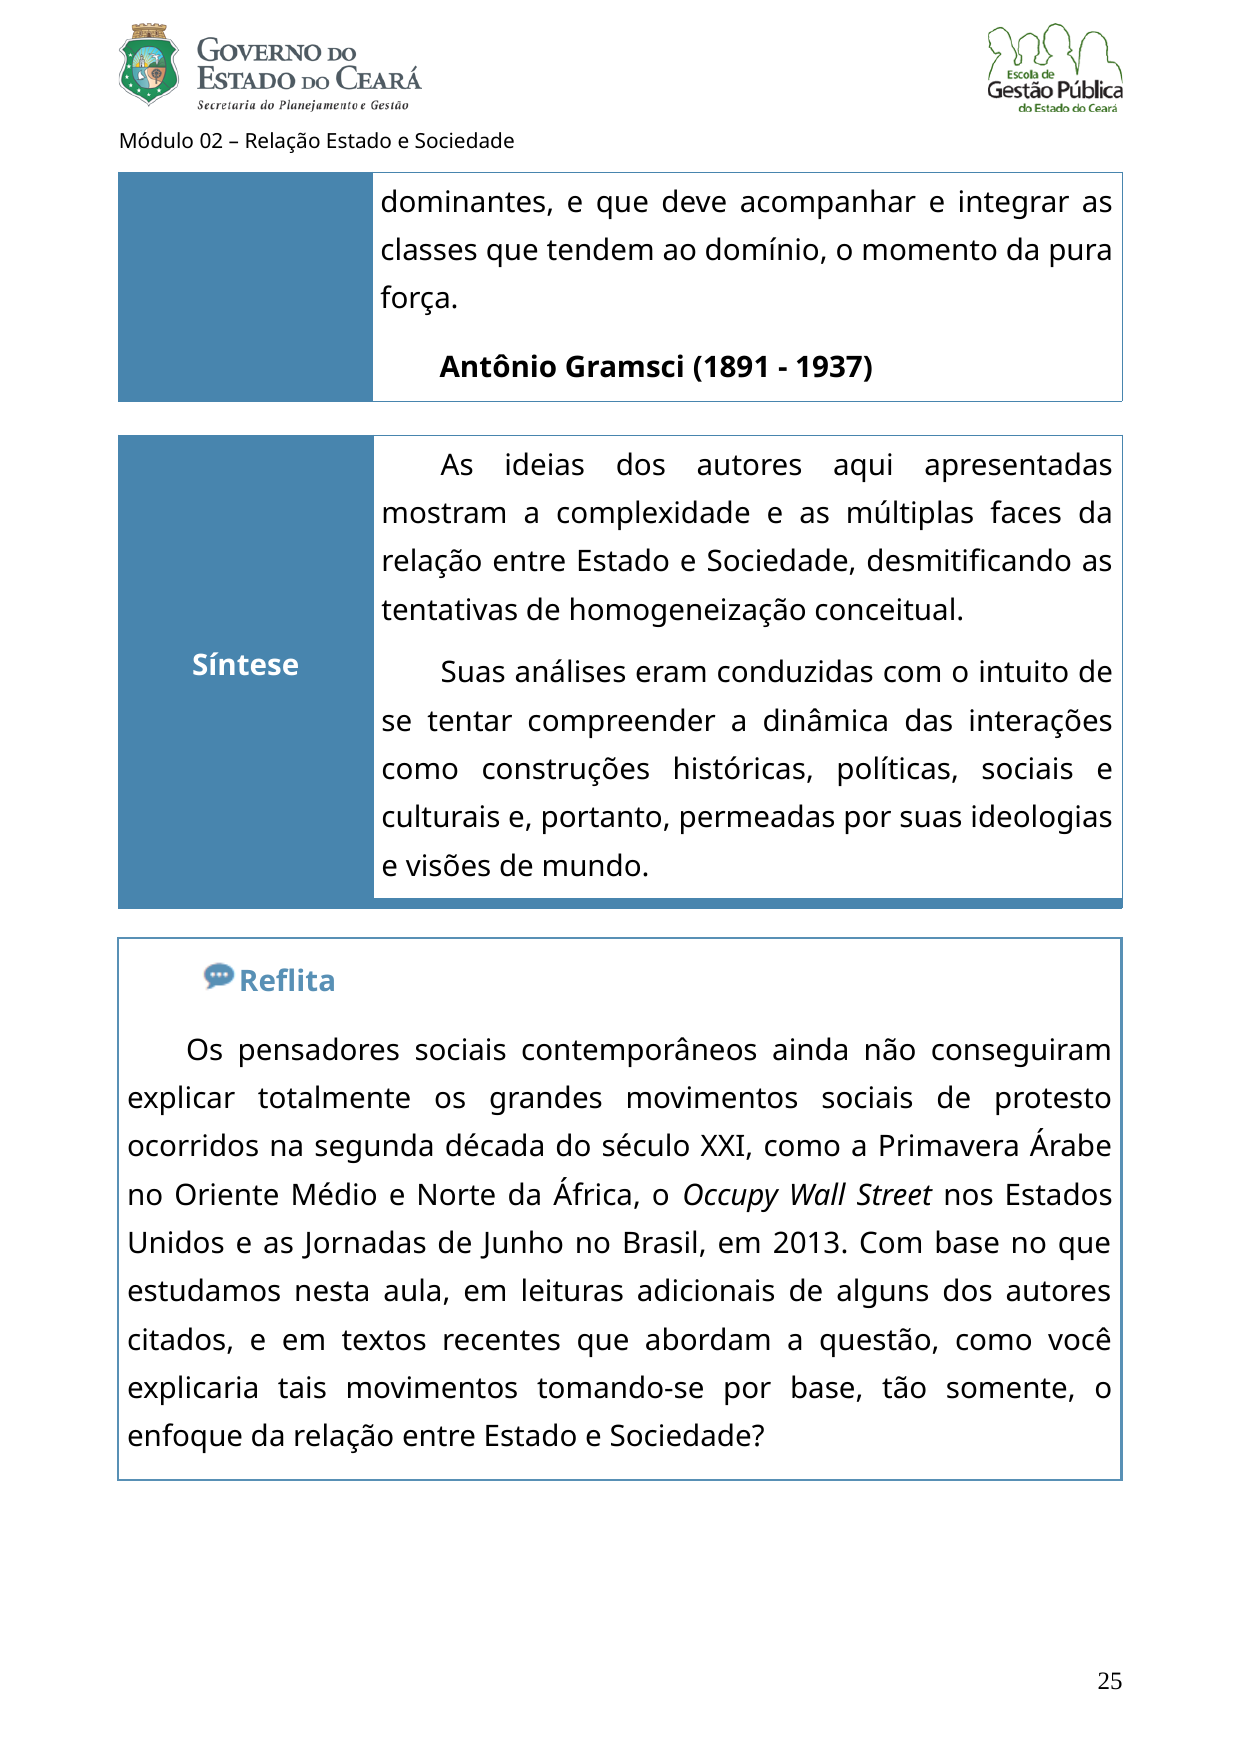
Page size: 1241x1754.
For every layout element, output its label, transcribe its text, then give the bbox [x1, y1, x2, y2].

table_header [119, 173, 372, 401]
table_header Reflita Os pensadores sociais contemporâneos ainda não conseguiram explicar totalmente os grandes movimentos sociais de protesto ocorridos na segunda década do século XXI, como a Primavera Árabe no Oriente Médio e Norte da África, o Occupy Wall Street nos Estados Unidos e as Jornadas de Junho no Brasil, em 2013. Com base no que estudamos nesta aula, em leituras adicionais de alguns dos autores citados, e em textos recentes que abordam a questão, como você explicaria tais movimentos tomando-se por base, tão somente, o enfoque da relação entre Estado e Sociedade? [119, 939, 1120, 1479]
table_header dominantes, e que deve acompanhar e integrar as classes que tendem ao domínio, o momento da pura força. Antônio Gramsci (1891 - 1937) [373, 173, 1122, 401]
table_header Síntese [119, 436, 373, 908]
table_header As ideias dos autores aqui apresentadas mostram a complexidade e as múltiplas faces da relação entre Estado e Sociedade, desmitificando as tentativas de homogeneização conceitual. Suas análises eram conduzidas com o intuito de se tentar compreender a dinâmica das interações como construções históricas, políticas, sociais e culturais e, portanto, permeadas por suas ideologias e visões de mundo. [374, 436, 1122, 898]
picture [198, 956, 239, 997]
picture [118, 23, 1123, 112]
